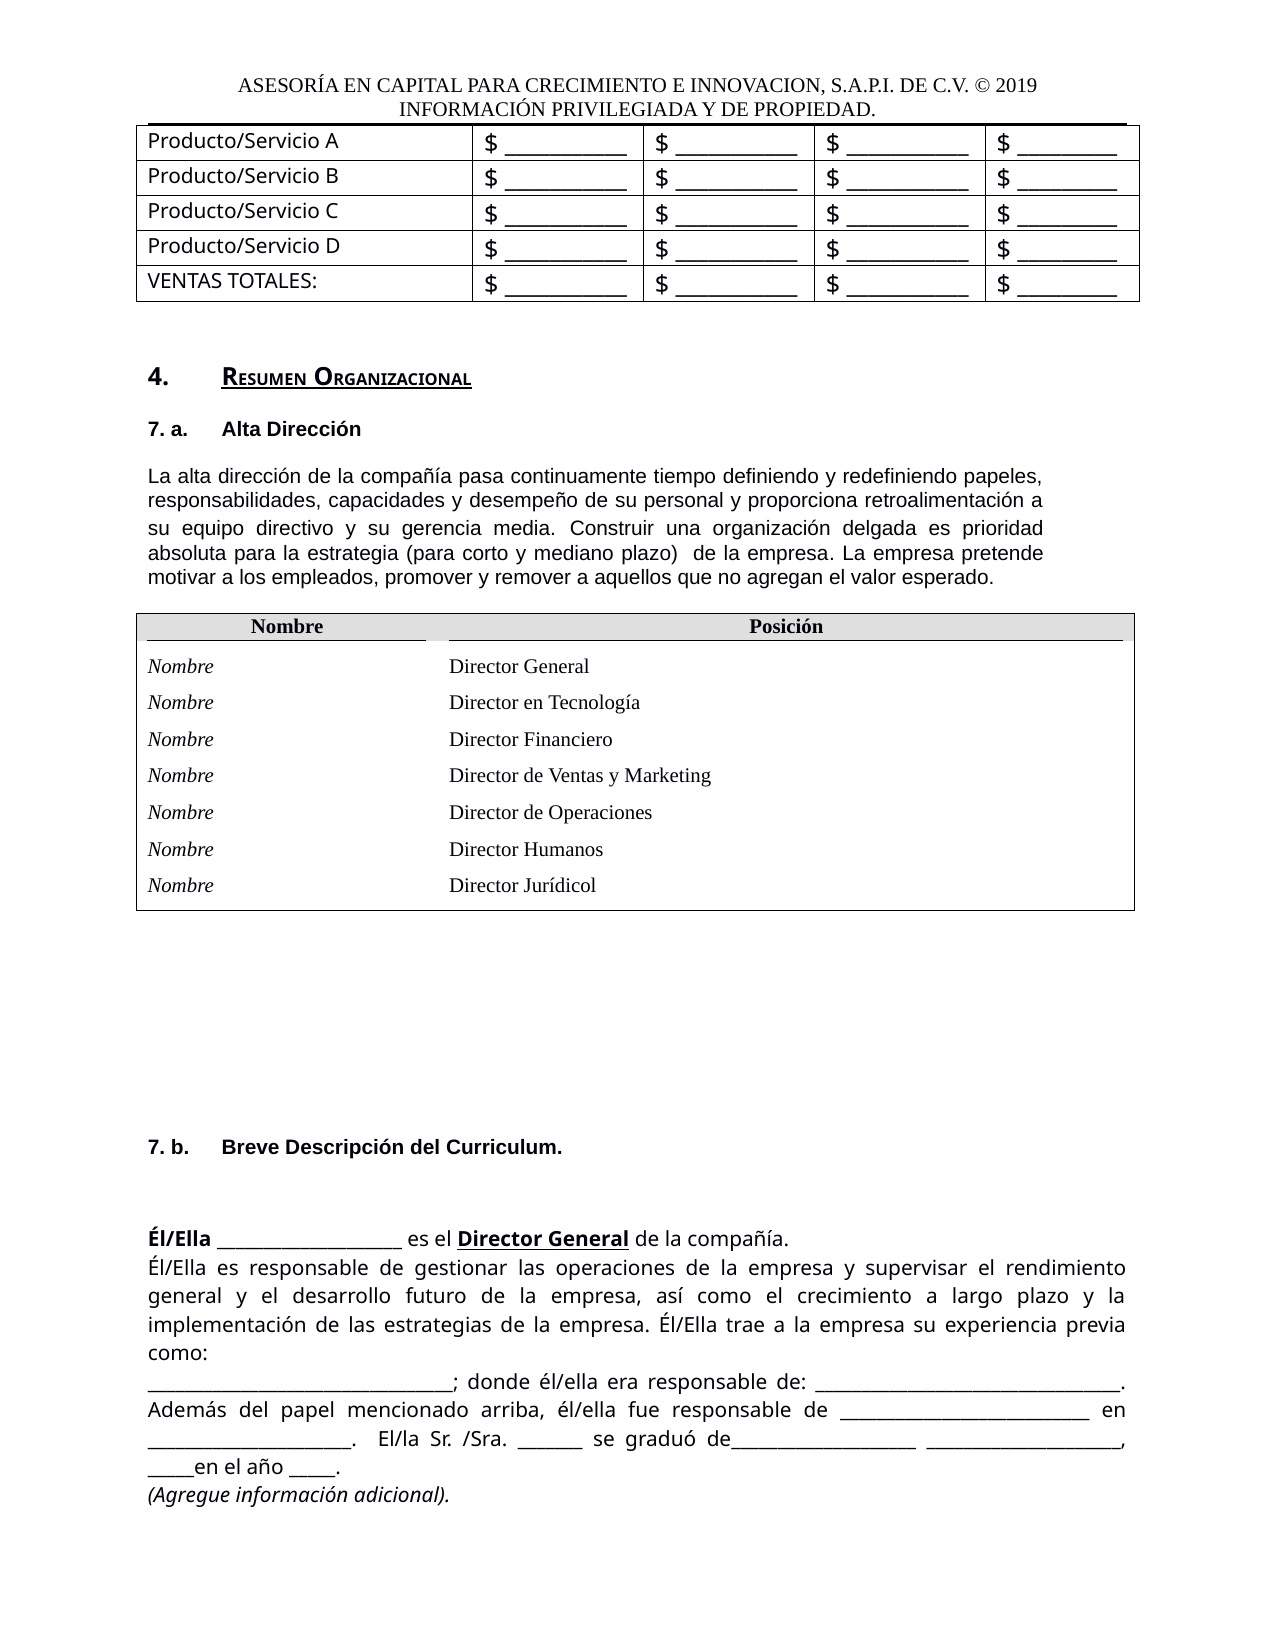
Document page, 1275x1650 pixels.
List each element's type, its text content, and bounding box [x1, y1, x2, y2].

table_cell Director Financiero [438, 727, 1134, 763]
table_cell Producto/Servicio D [137, 231, 472, 265]
table_cell Producto/Servicio B [137, 161, 472, 195]
text Él/Ella ____________________ es el Director General de la compañía. [148, 1224, 1127, 1253]
table_cell $ ___________ [815, 196, 985, 230]
table_cell $ ___________ [644, 196, 814, 230]
table_cell $ ___________ [473, 161, 643, 195]
table_cell Nombre [137, 763, 438, 800]
table_cell Nombre [137, 727, 438, 763]
table_cell $ ___________ [815, 266, 985, 301]
table_cell Director en Tecnología [438, 690, 1134, 727]
table_header Posición [438, 614, 1134, 641]
table_cell Producto/Servicio C [137, 196, 472, 230]
text Él/Ella es responsable de gestionar las operaciones de la empresa y supervisar el rendimiento general y el desarrollo futuro de la empresa, así como el crecimiento a largo plazo y la implementación de las estrategias de la empresa. Él/Ella trae a la empresa su experiencia previa como: [148, 1253, 1127, 1367]
table_cell Director Jurídicol [438, 873, 1134, 909]
table_cell $ _________ [986, 126, 1139, 160]
table_header Nombre [137, 614, 438, 641]
table_cell $ ___________ [644, 266, 814, 301]
table_cell $ ___________ [473, 231, 643, 265]
table_cell Nombre [137, 836, 438, 873]
table_cell Producto/Servicio A [137, 126, 472, 160]
table_cell $ ___________ [815, 126, 985, 160]
table_cell Director General [438, 654, 1134, 690]
table_cell $ ___________ [815, 231, 985, 265]
list Resumen Organizacional [148, 358, 1044, 392]
table_cell $ ___________ [473, 266, 643, 301]
table_cell $ _________ [986, 266, 1139, 301]
table_cell Nombre [137, 654, 438, 690]
table_cell $ _________ [986, 196, 1139, 230]
table_cell $ ___________ [644, 231, 814, 265]
text La alta dirección de la compañía pasa continuamente tiempo definiendo y redefiniendo papeles, responsabilidades, capacidades y desempeño de su personal y proporciona retroalimentación a su equipo directivo y su gerencia media. Construir una organización delgada es prioridad absoluta para la estrategia (para corto y mediano plazo) de la empresa. La empresa pretende motivar a los empleados, promover y remover a aquellos que no agregan el valor esperado. [148, 464, 1044, 589]
table_cell VENTAS TOTALES: [137, 266, 472, 301]
text 7. a. Alta Dirección [148, 416, 1044, 440]
table_cell Director de Operaciones [438, 800, 1134, 836]
table_cell Nombre [137, 690, 438, 727]
table_cell $ ___________ [815, 161, 985, 195]
table_cell $ ___________ [473, 126, 643, 160]
table_cell $ ___________ [644, 161, 814, 195]
table_cell Director Humanos [438, 836, 1134, 873]
table_cell Nombre [137, 873, 438, 909]
text 7. b. Breve Descripción del Curriculum. [148, 1135, 1127, 1159]
table_cell [438, 641, 1134, 654]
table_cell [137, 641, 438, 654]
text _________________________________; donde él/ella era responsable de: _________________________________. Además del papel mencionado arriba, él/ella fue responsable de ___________________________ en ______________________. El/la Sr. /Sra. _______ se graduó de____________________ _____________________, _____en el año _____. [148, 1367, 1127, 1481]
table_cell Nombre [137, 800, 438, 836]
table_cell $ ___________ [473, 196, 643, 230]
table_cell $ _________ [986, 161, 1139, 195]
text (Agregue información adicional). [148, 1481, 1127, 1509]
table_cell $ _________ [986, 231, 1139, 265]
table_cell Director de Ventas y Marketing [438, 763, 1134, 800]
table_cell $ ___________ [644, 126, 814, 160]
